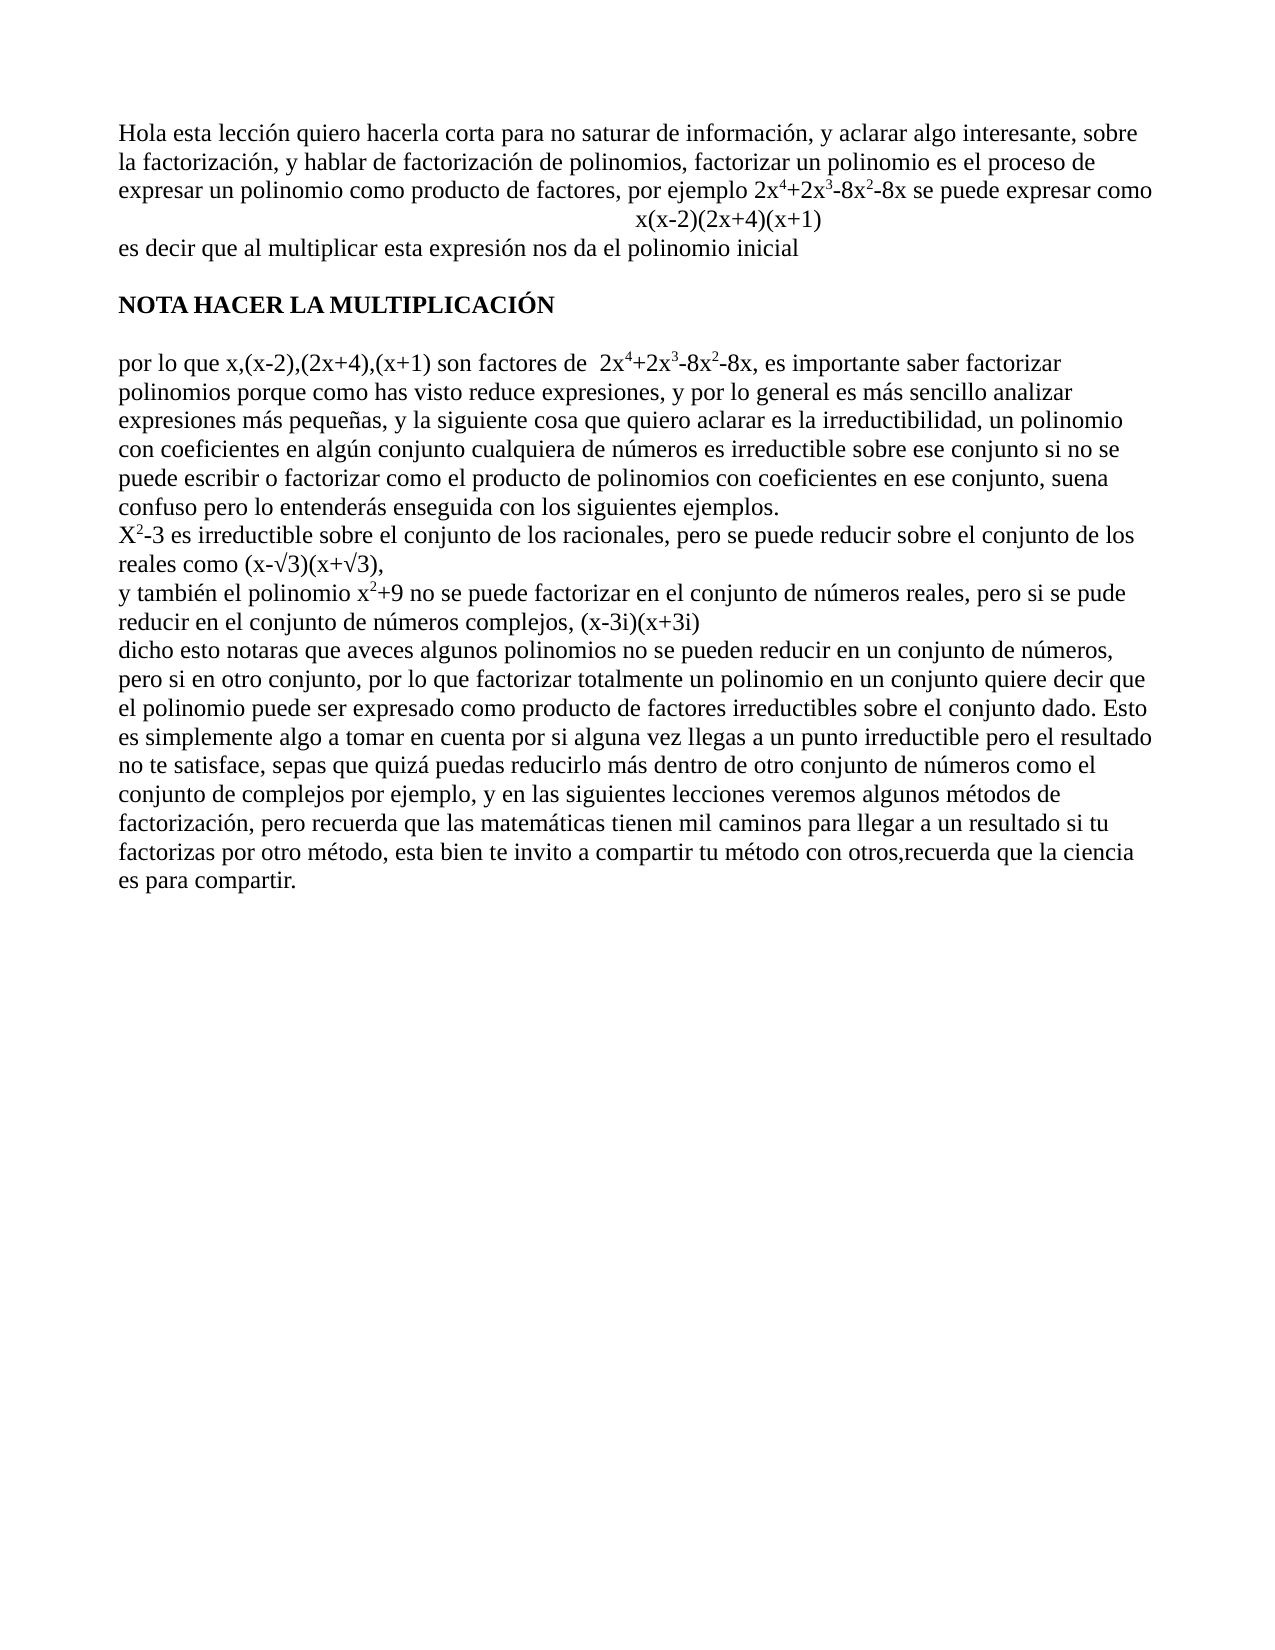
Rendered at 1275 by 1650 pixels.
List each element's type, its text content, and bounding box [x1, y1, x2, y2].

text dicho esto notaras que aveces algunos polinomios no se pueden reducir en un conjunto de números, pero si en otro conjunto, por lo que factorizar totalmente un polinomio en un conjunto quiere decir que el polinomio puede ser expresado como producto de factores irreductibles sobre el conjunto dado. Esto es simplemente algo a tomar en cuenta por si alguna vez llegas a un punto irreductible pero el resultado no te satisface, sepas que quizá puedas reducirlo más dentro de otro conjunto de números como el conjunto de complejos por ejemplo, y en las siguientes lecciones veremos algunos métodos de factorización, pero recuerda que las matemáticas tienen mil caminos para llegar a un resultado si tu factorizas por otro método, esta bien te invito a compartir tu método con otros,recuerda que la ciencia es para compartir. [118, 636, 1157, 894]
text y también el polinomio x2+9 no se puede factorizar en el conjunto de números reales, pero si se pude reducir en el conjunto de números complejos, (x-3i)(x+3i) [118, 578, 1157, 636]
text por lo que x,(x-2),(2x+4),(x+1) son factores de 2x4+2x3-8x2-8x, es importante saber factorizar polinomios porque como has visto reduce expresiones, y por lo general es más sencillo analizar expresiones más pequeñas, y la siguiente cosa que quiero aclarar es la irreductibilidad, un polinomio con coeficientes en algún conjunto cualquiera de números es irreductible sobre ese conjunto si no se puede escribir o factorizar como el producto de polinomios con coeficientes en ese conjunto, suena confuso pero lo entenderás enseguida con los siguientes ejemplos. [118, 348, 1157, 521]
text Hola esta lección quiero hacerla corta para no saturar de información, y aclarar algo interesante, sobre la factorización, y hablar de factorización de polinomios, factorizar un polinomio es el proceso de expresar un polinomio como producto de factores, por ejemplo 2x4+2x3-8x2-8x se puede expresar como [118, 118, 1157, 204]
text x(x-2)(2x+4)(x+1) [118, 204, 1157, 233]
text NOTA HACER LA MULTIPLICACIÓN [118, 291, 1157, 319]
text es decir que al multiplicar esta expresión nos da el polinomio inicial [118, 233, 1157, 262]
text X2-3 es irreductible sobre el conjunto de los racionales, pero se puede reducir sobre el conjunto de los reales como (x-√3)(x+√3), [118, 521, 1157, 578]
